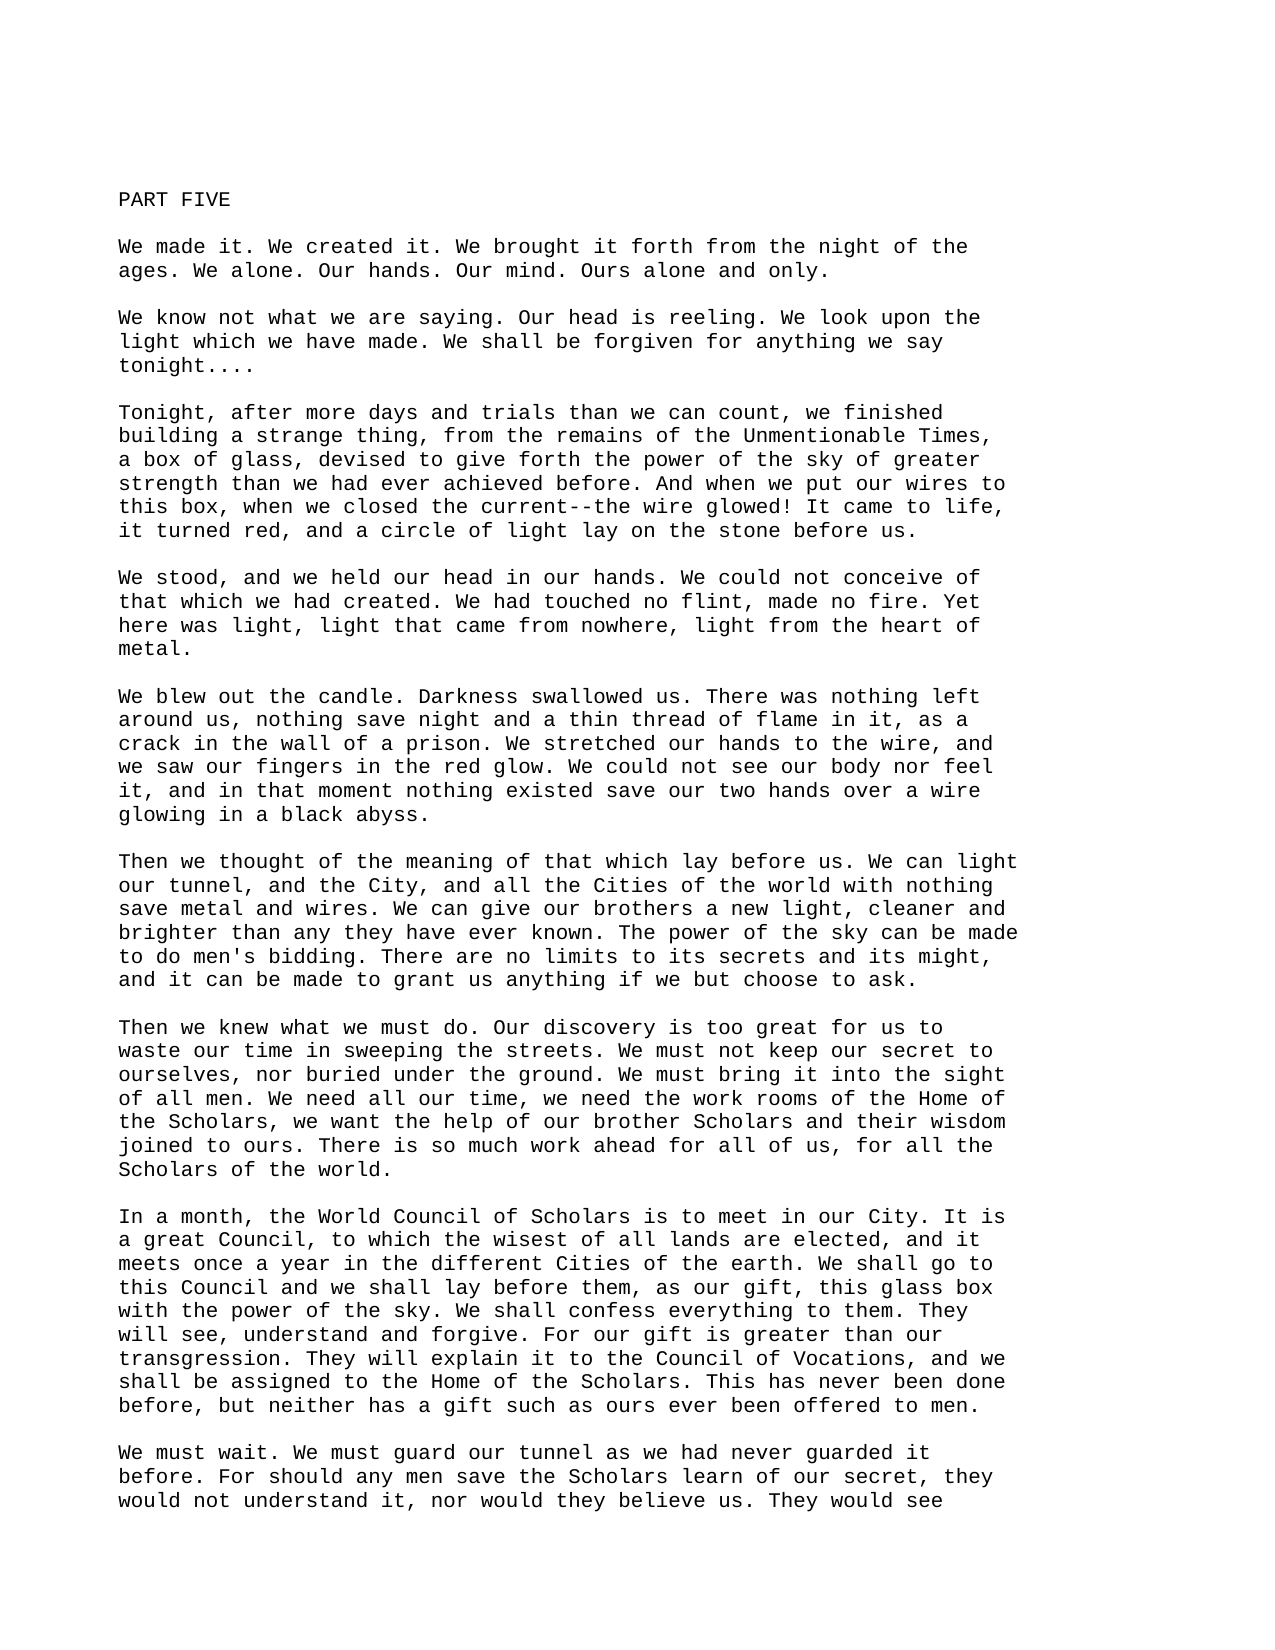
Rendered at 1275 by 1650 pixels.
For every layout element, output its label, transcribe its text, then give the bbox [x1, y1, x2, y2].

text it, and in that moment nothing existed save our two hands over a wire [118, 780, 1157, 804]
text crack in the wall of a prison. We stretched our hands to the wire, and [118, 733, 1157, 757]
text with the power of the sky. We shall confess everything to them. They [118, 1300, 1157, 1324]
text Then we knew what we must do. Our discovery is too great for us to [118, 1017, 1157, 1040]
text this box, when we closed the current--the wire glowed! It came to life, [118, 496, 1157, 520]
text before, but neither has a gift such as ours ever been offered to men. [118, 1395, 1157, 1419]
text save metal and wires. We can give our brothers a new light, cleaner and [118, 898, 1157, 922]
text joined to ours. There is so much work ahead for all of us, for all the [118, 1135, 1157, 1158]
text this Council and we shall lay before them, as our gift, this glass box [118, 1277, 1157, 1300]
text to do men's bidding. There are no limits to its secrets and its might, [118, 946, 1157, 969]
text transgression. They will explain it to the Council of Vocations, and we [118, 1348, 1157, 1371]
text of all men. We need all our time, we need the work rooms of the Home of [118, 1088, 1157, 1111]
text light which we have made. We shall be forgiven for anything we say [118, 331, 1157, 354]
text our tunnel, and the City, and all the Cities of the world with nothing [118, 875, 1157, 898]
text the Scholars, we want the help of our brother Scholars and their wisdom [118, 1111, 1157, 1135]
text brighter than any they have ever known. The power of the sky can be made [118, 922, 1157, 946]
text we saw our fingers in the red glow. We could not see our body nor feel [118, 757, 1157, 780]
text metal. [118, 638, 1157, 662]
text before. For should any men save the Scholars learn of our secret, they [118, 1466, 1157, 1489]
text In a month, the World Council of Scholars is to meet in our City. It is [118, 1206, 1157, 1229]
text will see, understand and forgive. For our gift is greater than our [118, 1324, 1157, 1348]
text Scholars of the world. [118, 1158, 1157, 1182]
text it turned red, and a circle of light lay on the stone before us. [118, 520, 1157, 544]
text that which we had created. We had touched no flint, made no fire. Yet [118, 591, 1157, 615]
text strength than we had ever achieved before. And when we put our wires to [118, 473, 1157, 496]
text and it can be made to grant us anything if we but choose to ask. [118, 969, 1157, 993]
text glowing in a black abyss. [118, 804, 1157, 827]
text ourselves, nor buried under the ground. We must bring it into the sight [118, 1064, 1157, 1088]
text We made it. We created it. We brought it forth from the night of the [118, 236, 1157, 260]
text building a strange thing, from the remains of the Unmentionable Times, [118, 426, 1157, 449]
text shall be assigned to the Home of the Scholars. This has never been done [118, 1371, 1157, 1395]
text We blew out the candle. Darkness swallowed us. There was nothing left [118, 686, 1157, 709]
text We know not what we are saying. Our head is reeling. We look upon the [118, 307, 1157, 331]
text tonight.... [118, 354, 1157, 378]
text We stood, and we held our head in our hands. We could not conceive of [118, 567, 1157, 591]
text meets once a year in the different Cities of the earth. We shall go to [118, 1253, 1157, 1277]
text here was light, light that came from nowhere, light from the heart of [118, 615, 1157, 638]
text would not understand it, nor would they believe us. They would see [118, 1489, 1157, 1513]
text Then we thought of the meaning of that which lay before us. We can light [118, 851, 1157, 875]
text Tonight, after more days and trials than we can count, we finished [118, 402, 1157, 426]
text a box of glass, devised to give forth the power of the sky of greater [118, 449, 1157, 473]
text around us, nothing save night and a thin thread of flame in it, as a [118, 709, 1157, 733]
text ages. We alone. Our hands. Our mind. Ours alone and only. [118, 260, 1157, 284]
text waste our time in sweeping the streets. We must not keep our secret to [118, 1040, 1157, 1064]
text a great Council, to which the wisest of all lands are elected, and it [118, 1229, 1157, 1253]
text PART FIVE [118, 189, 1157, 213]
text We must wait. We must guard our tunnel as we had never guarded it [118, 1442, 1157, 1466]
